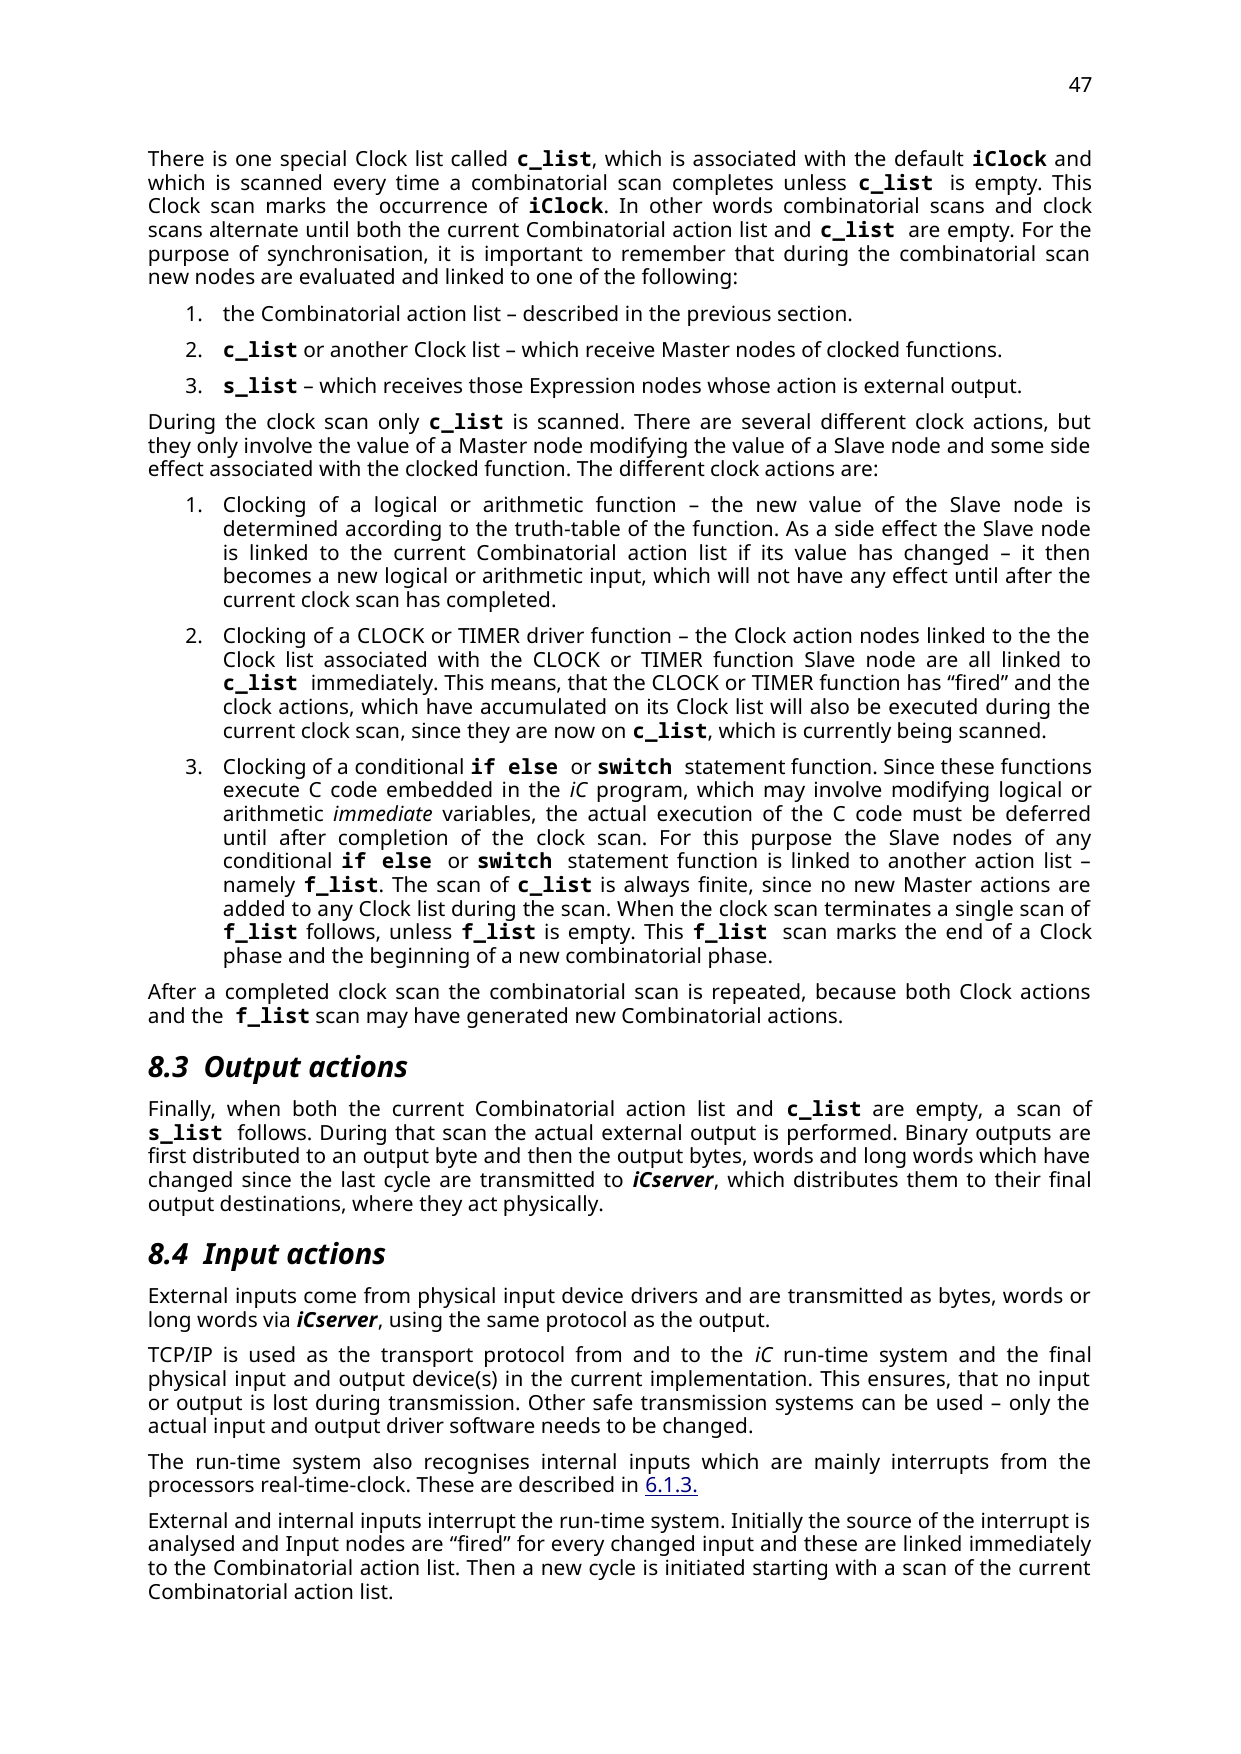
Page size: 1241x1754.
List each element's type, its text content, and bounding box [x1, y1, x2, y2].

text After a completed clock scan the combinatorial scan is repeated, because both Clock actions and the f_list scan may have generated new Combinatorial actions. [148, 981, 1092, 1028]
text During the clock scan only c_list is scanned. There are several different clock actions, but they only involve the value of a Master node modifying the value of a Slave node and some side effect associated with the clocked function. The different clock actions are: [148, 411, 1092, 481]
list s_list – which receives those Expression nodes whose action is external output. [185, 374, 1092, 398]
text The run-time system also recognises internal inputs which are mainly interrupts from the processors real-time-clock. These are described in 6.1.3. [148, 1450, 1092, 1498]
text TCP/IP is used as the transport protocol from and to the iC run-time system and the final physical input and output device(s) in the current implementation. This ensures, that no input or output is lost during transmission. Other safe transmission systems can be used – only the actual input and output driver software needs to be changed. [148, 1344, 1092, 1438]
list Clocking of a logical or arithmetic function – the new value of the Slave node is determined according to the truth-table of the function. As a side effect the Slave node is linked to the current Combinatorial action list if its value has changed – it then becomes a new logical or arithmetic input, which will not have any effect until after the current clock scan has completed. [185, 494, 1092, 612]
text External inputs come from physical input device drivers and are transmitted as bytes, words or long words via iCserver, using the same protocol as the output. [148, 1285, 1092, 1332]
subtitle Input actions [148, 1234, 1092, 1273]
list Clocking of a CLOCK or TIMER driver function – the Clock action nodes linked to the the Clock list associated with the CLOCK or TIMER function Slave node are all linked to c_list immediately. This means, that the CLOCK or TIMER function has “fired” and the clock actions, which have accumulated on its Clock list will also be executed during the current clock scan, since they are now on c_list, which is currently being scanned. [185, 625, 1092, 743]
text Finally, when both the current Combinatorial action list and c_list are empty, a scan of s_list follows. During that scan the actual external output is performed. Binary outputs are first distributed to an output byte and then the output bytes, words and long words which have changed since the last cycle are transmitted to iCserver, which distributes them to their final output destinations, where they act physically. [148, 1098, 1092, 1216]
text External and internal inputs interrupt the run-time system. Initially the source of the interrupt is analysed and Input nodes are “fired” for every changed input and these are linked immediately to the Combinatorial action list. Then a new cycle is initiated starting with a scan of the current Combinatorial action list. [148, 1509, 1092, 1604]
text There is one special Clock list called c_list, which is associated with the default iClock and which is scanned every time a combinatorial scan completes unless c_list is empty. This Clock scan marks the occurrence of iClock. In other words combinatorial scans and clock scans alternate until both the current Combinatorial action list and c_list are empty. For the purpose of synchronisation, it is important to remember that during the combinatorial scan new nodes are evaluated and linked to one of the following: [148, 148, 1092, 289]
list Clocking of a conditional if else or switch statement function. Since these functions execute C code embedded in the iC program, which may involve modifying logical or arithmetic immediate variables, the actual execution of the C code must be deferred until after completion of the clock scan. For this purpose the Slave nodes of any conditional if else or switch statement function is linked to another action list – namely f_list. The scan of c_list is always finite, since no new Master actions are added to any Clock list during the scan. When the clock scan terminates a single scan of f_list follows, unless f_list is empty. This f_list scan marks the end of a Clock phase and the beginning of a new combinatorial phase. [185, 755, 1092, 968]
list the Combinatorial action list – described in the previous section. [185, 302, 1092, 326]
subtitle Output actions [148, 1046, 1092, 1086]
list c_list or another Clock list – which receive Master nodes of clocked functions. [185, 338, 1092, 362]
